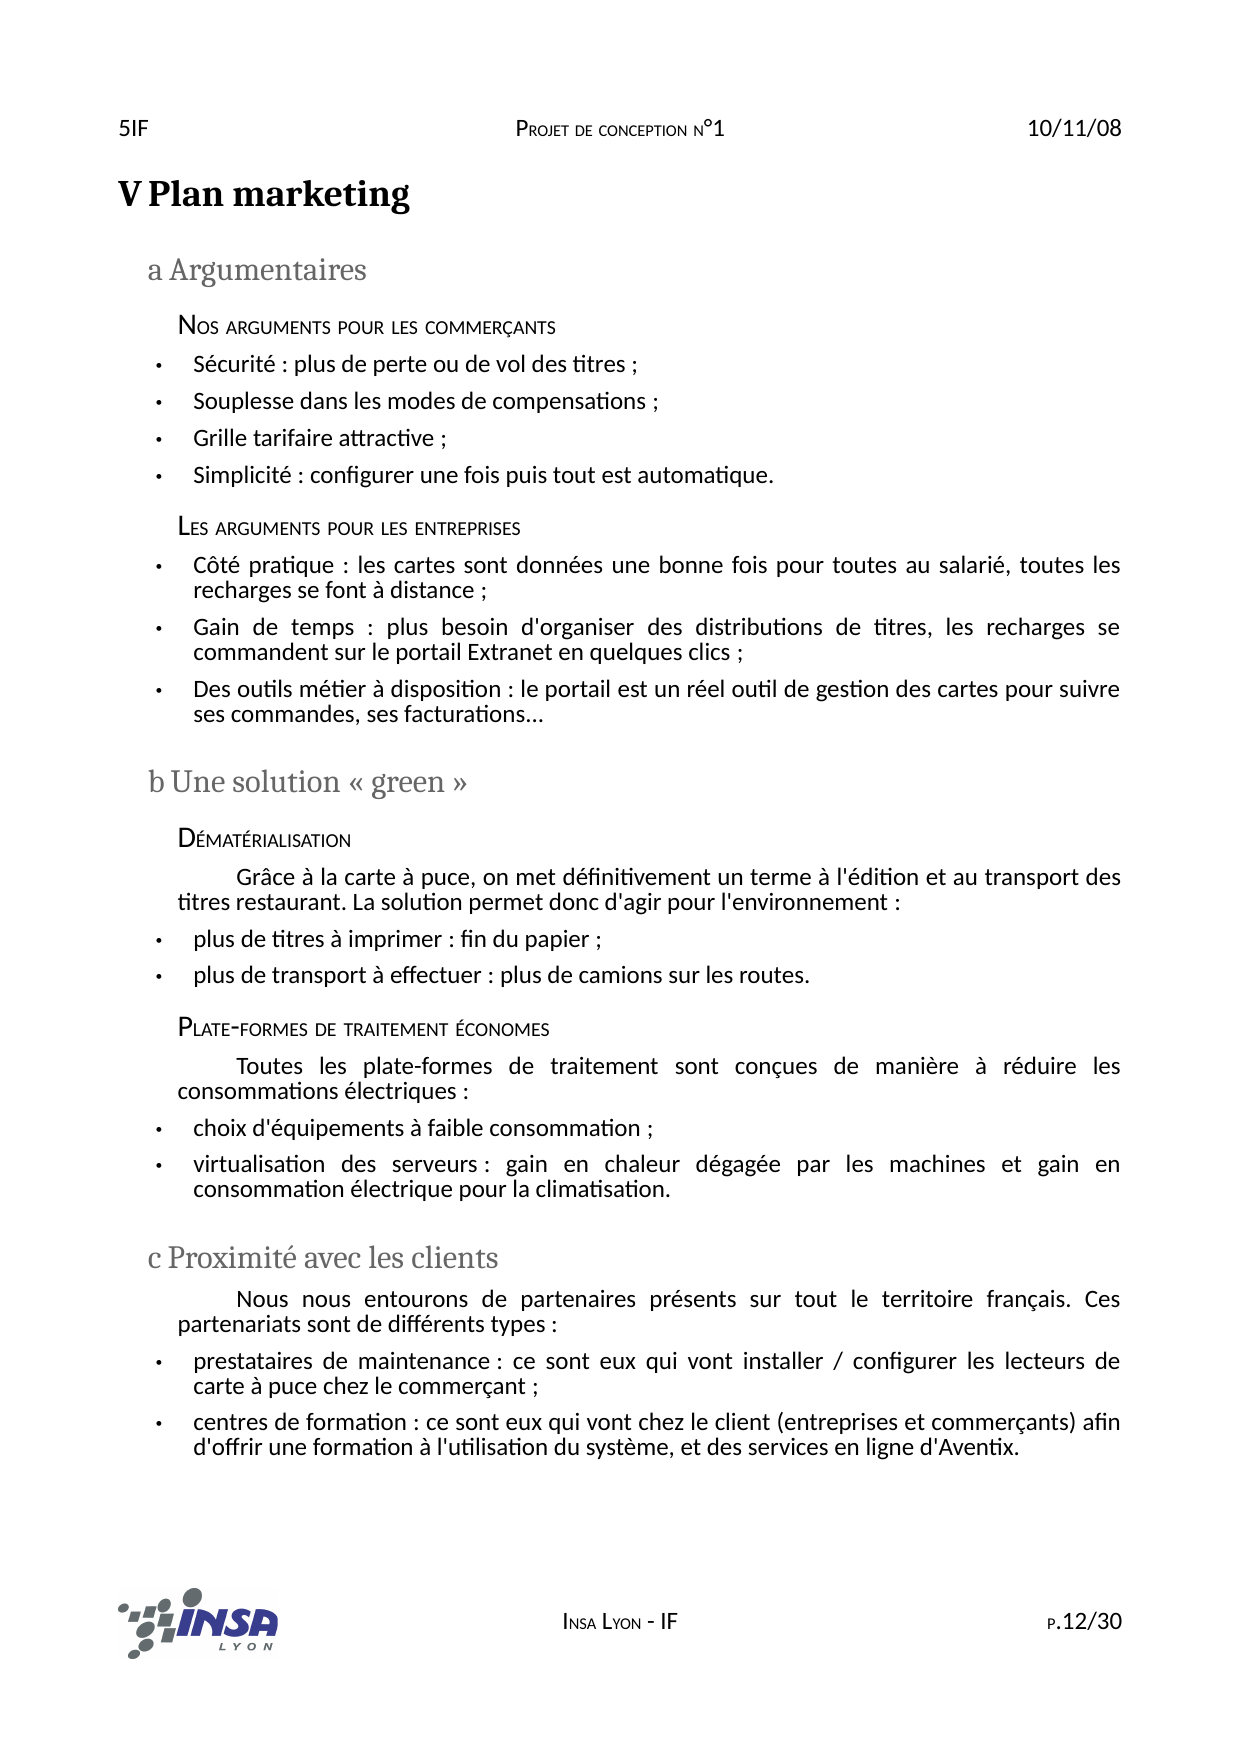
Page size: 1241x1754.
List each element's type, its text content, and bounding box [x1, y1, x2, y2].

list choix d'équipements à faible consommation ; [156, 1117, 1122, 1142]
list Simplicité : configurer une fois puis tout est automatique. [156, 464, 1122, 489]
list Des outils métier à disposition : le portail est un réel outil de gestion des cartes pour suivre ses commandes, ses facturations... [156, 678, 1122, 728]
list Sécurité : plus de perte ou de vol des titres ; [156, 354, 1122, 379]
text Toutes les plate-formes de traitement sont conçues de manière à réduire les consommations électriques : [177, 1055, 1122, 1105]
list Souplesse dans les modes de compensations ; [156, 391, 1122, 416]
list Gain de temps : plus besoin d'organiser des distributions de titres, les recharges se commandent sur le portail Extranet en quelques clics ; [156, 616, 1122, 666]
subtitle Dématérialisation [118, 825, 1122, 855]
subtitle Les arguments pour les entreprises [118, 513, 1122, 543]
text Grâce à la carte à puce, on met définitivement un terme à l'édition et au transport des titres restaurant. La solution permet donc d'agir pour l'environnement : [177, 866, 1122, 916]
list prestataires de maintenance : ce sont eux qui vont installer / configurer les lecteurs de carte à puce chez le commerçant ; [156, 1350, 1122, 1400]
list plus de titres à imprimer : fin du papier ; [156, 928, 1122, 953]
list Grille tarifaire attractive ; [156, 427, 1122, 452]
list centres de formation : ce sont eux qui vont chez le client (entreprises et commerçants) afin d'offrir une formation à l'utilisation du système, et des services en ligne d'Aventix. [156, 1412, 1122, 1462]
list Côté pratique : les cartes sont données une bonne fois pour toutes au salarié, toutes les recharges se font à distance ; [156, 555, 1122, 605]
subtitle Argumentaires [118, 251, 1122, 288]
subtitle Nos arguments pour les commerçants [118, 312, 1122, 342]
subtitle Plate-formes de traitement économes [118, 1014, 1122, 1044]
list plus de transport à effectuer : plus de camions sur les routes. [156, 965, 1122, 990]
subtitle Plan marketing [118, 173, 1122, 216]
picture [118, 1588, 278, 1659]
list virtualisation des serveurs : gain en chaleur dégagée par les machines et gain en consommation électrique pour la climatisation. [156, 1154, 1122, 1204]
subtitle Une solution « green » [118, 764, 1122, 801]
subtitle Proximité avec les clients [118, 1239, 1122, 1277]
text Nous nous entourons de partenaires présents sur tout le territoire français. Ces partenariats sont de différents types : [177, 1288, 1122, 1338]
